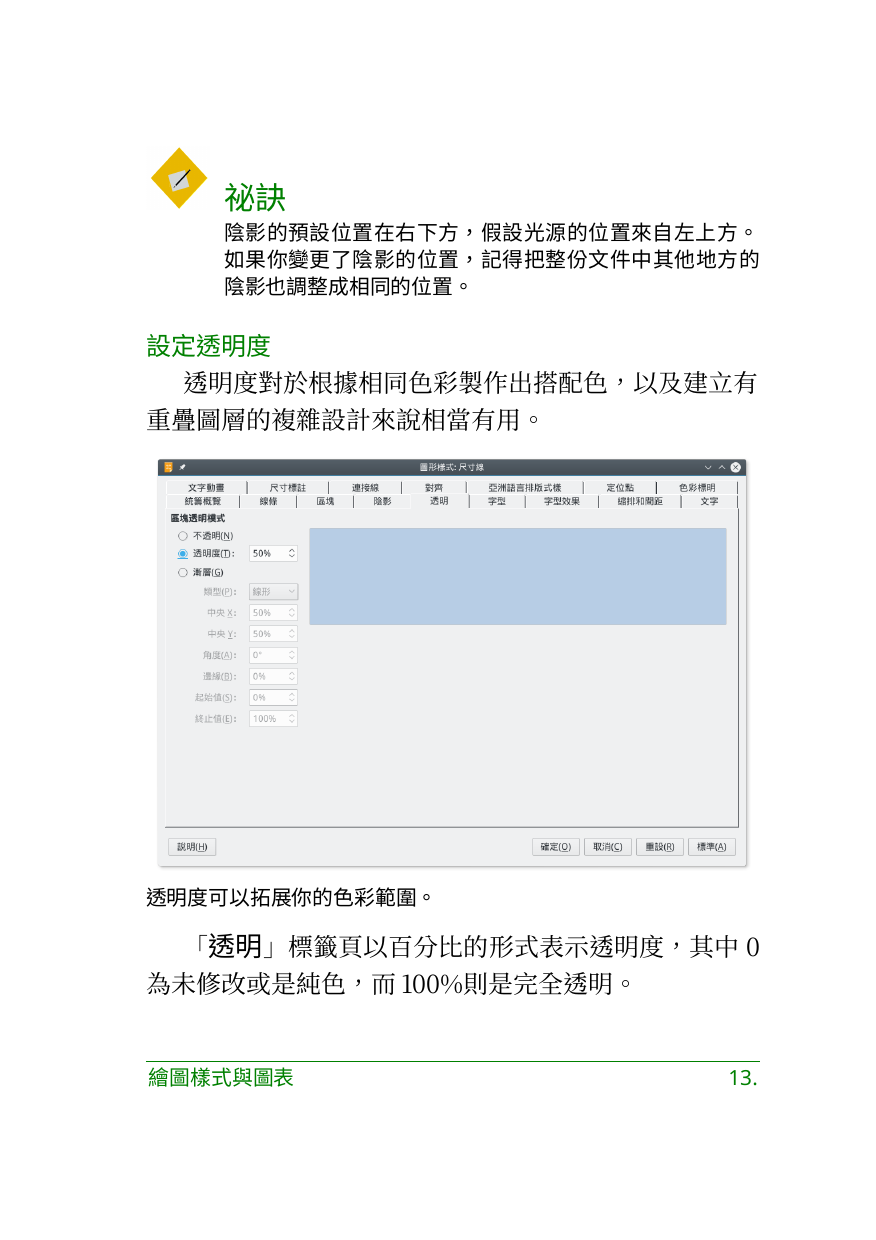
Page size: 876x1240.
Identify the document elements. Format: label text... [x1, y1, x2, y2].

picture [146, 146, 210, 210]
text 「透明」標籤頁以百分比的形式表示透明度，其中0為未修改或是純色，而100%則是完全透明。 [146, 926, 760, 1001]
table_header [146, 453, 760, 872]
picture [154, 455, 753, 873]
text 陰影的預設位置在右下方，假設光源的位置來自左上方。如果你變更了陰影的位置，記得把整份文件中其他地方的陰影也調整成相同的位置。 [224, 218, 760, 299]
table_cell 透明度可以拓展你的色彩範圍。 [146, 876, 760, 911]
text 透明度對於根據相同色彩製作出搭配色，以及建立有重疊圖層的複雜設計來說相當有用。 [146, 362, 760, 437]
list 祕訣 [146, 146, 760, 218]
subtitle 設定透明度 [146, 331, 760, 362]
